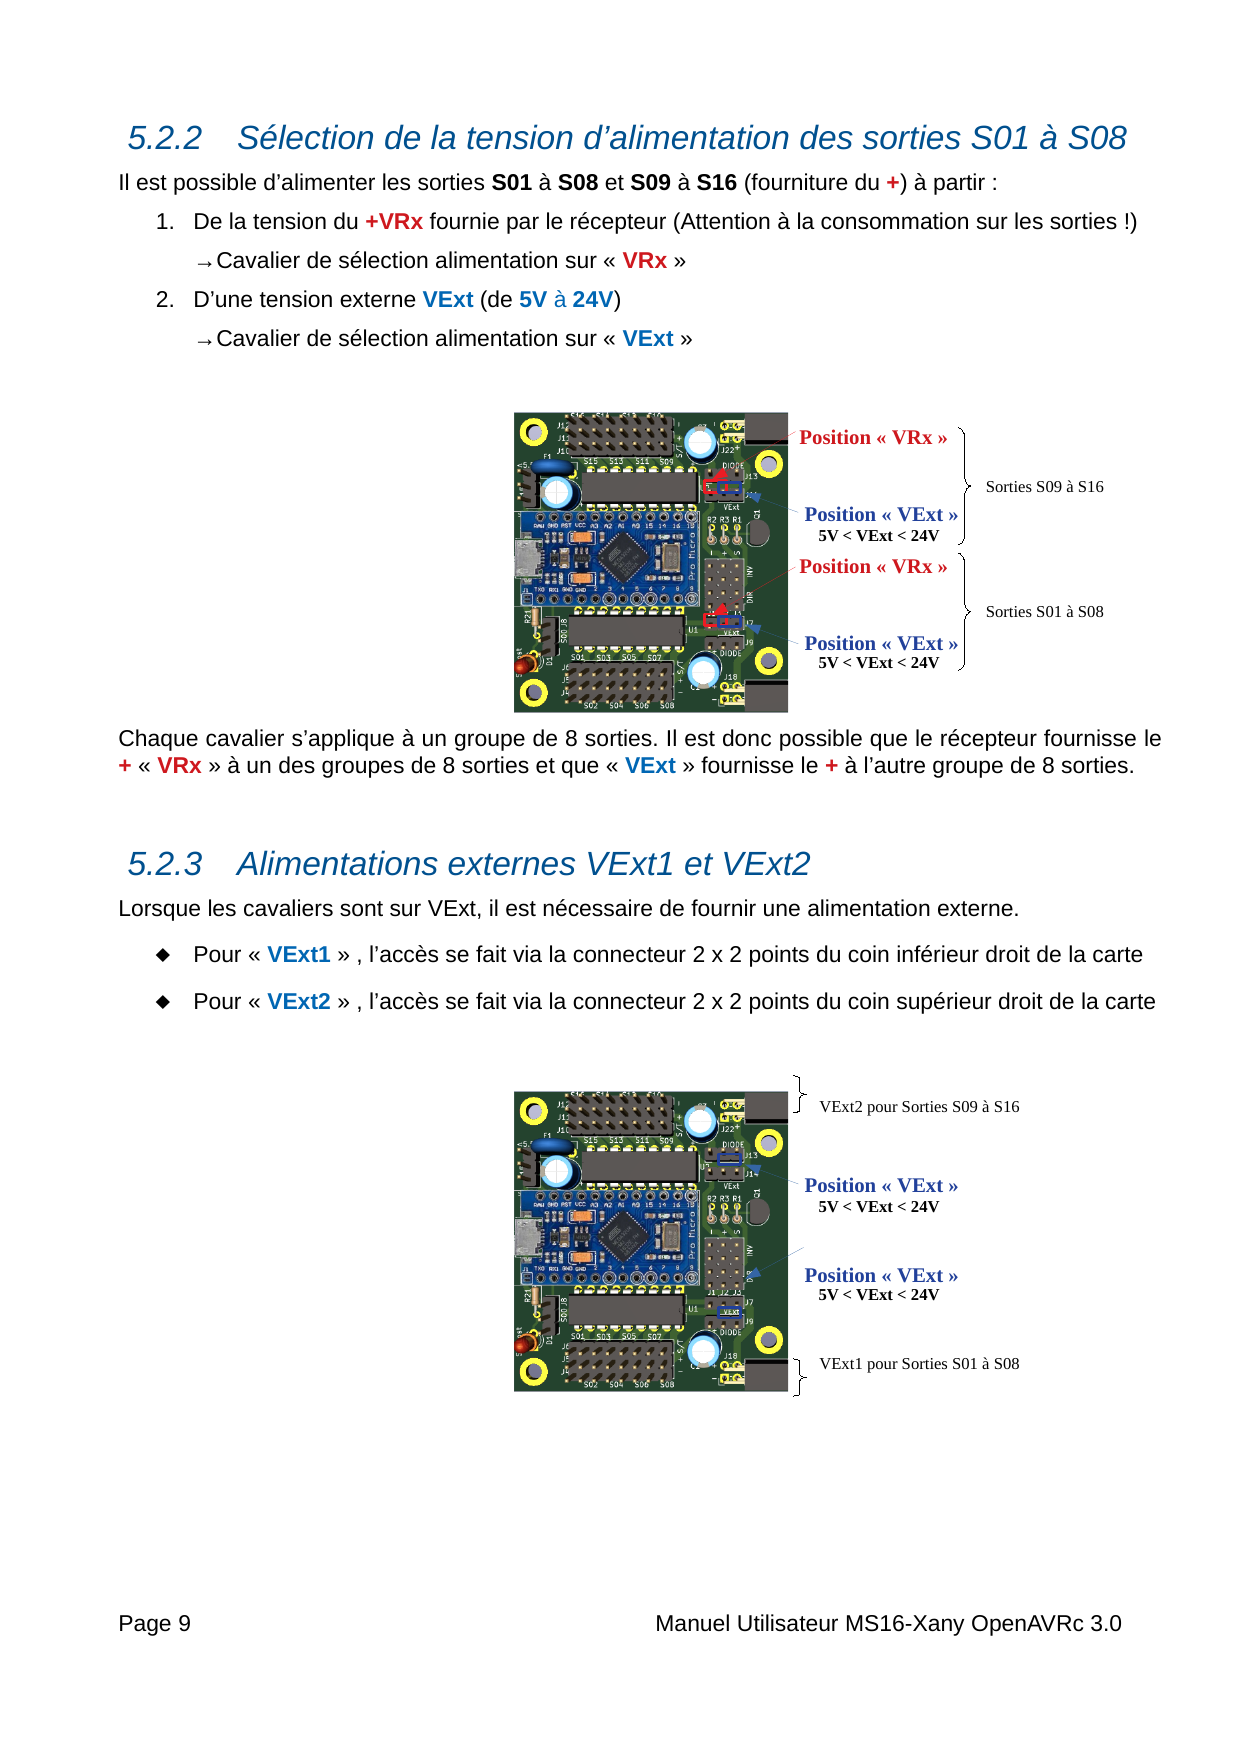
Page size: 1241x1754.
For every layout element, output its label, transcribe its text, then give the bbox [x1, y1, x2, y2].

text Lorsque les cavaliers sont sur VExt, il est nécessaire de fournir une alimentation externe. [118, 895, 1164, 922]
picture [706, 482, 717, 491]
text Il est possible d’alimenter les sorties S01 à S08 et S09 à S16 (fourniture du +) à partir : [118, 169, 1164, 196]
text →Cavalier de sélection alimentation sur « VRx » [118, 247, 1164, 273]
text Chaque cavalier s’applique à un groupe de 8 sorties. Il est donc possible que le récepteur fournisse le + « VRx » à un des groupes de 8 sorties et que « VExt » fournisse le + à l’autre groupe de 8 sorties. [118, 725, 1164, 778]
picture [514, 412, 789, 713]
picture [728, 484, 739, 491]
picture [728, 618, 739, 625]
list D’une tension externe VExt (de 5V à 24V) [156, 286, 1164, 312]
list Pour « VExt1 » , l’accès se fait via la connecteur 2 x 2 points du coin inférieur droit de la carte [156, 941, 1164, 968]
picture [514, 1091, 789, 1392]
subtitle Alimentations externes VExt1 et VExt2 [118, 844, 1164, 883]
list De la tension du +VRx fournie par le récepteur (Attention à la consommation sur les sorties !) [156, 208, 1164, 234]
list Pour « VExt2 » , l’accès se fait via la connecteur 2 x 2 points du coin supérieur droit de la carte [156, 988, 1164, 1015]
picture [706, 615, 717, 624]
subtitle Sélection de la tension d’alimentation des sorties S01 à S08 [118, 118, 1164, 157]
text →Cavalier de sélection alimentation sur « VExt » [118, 325, 1164, 351]
